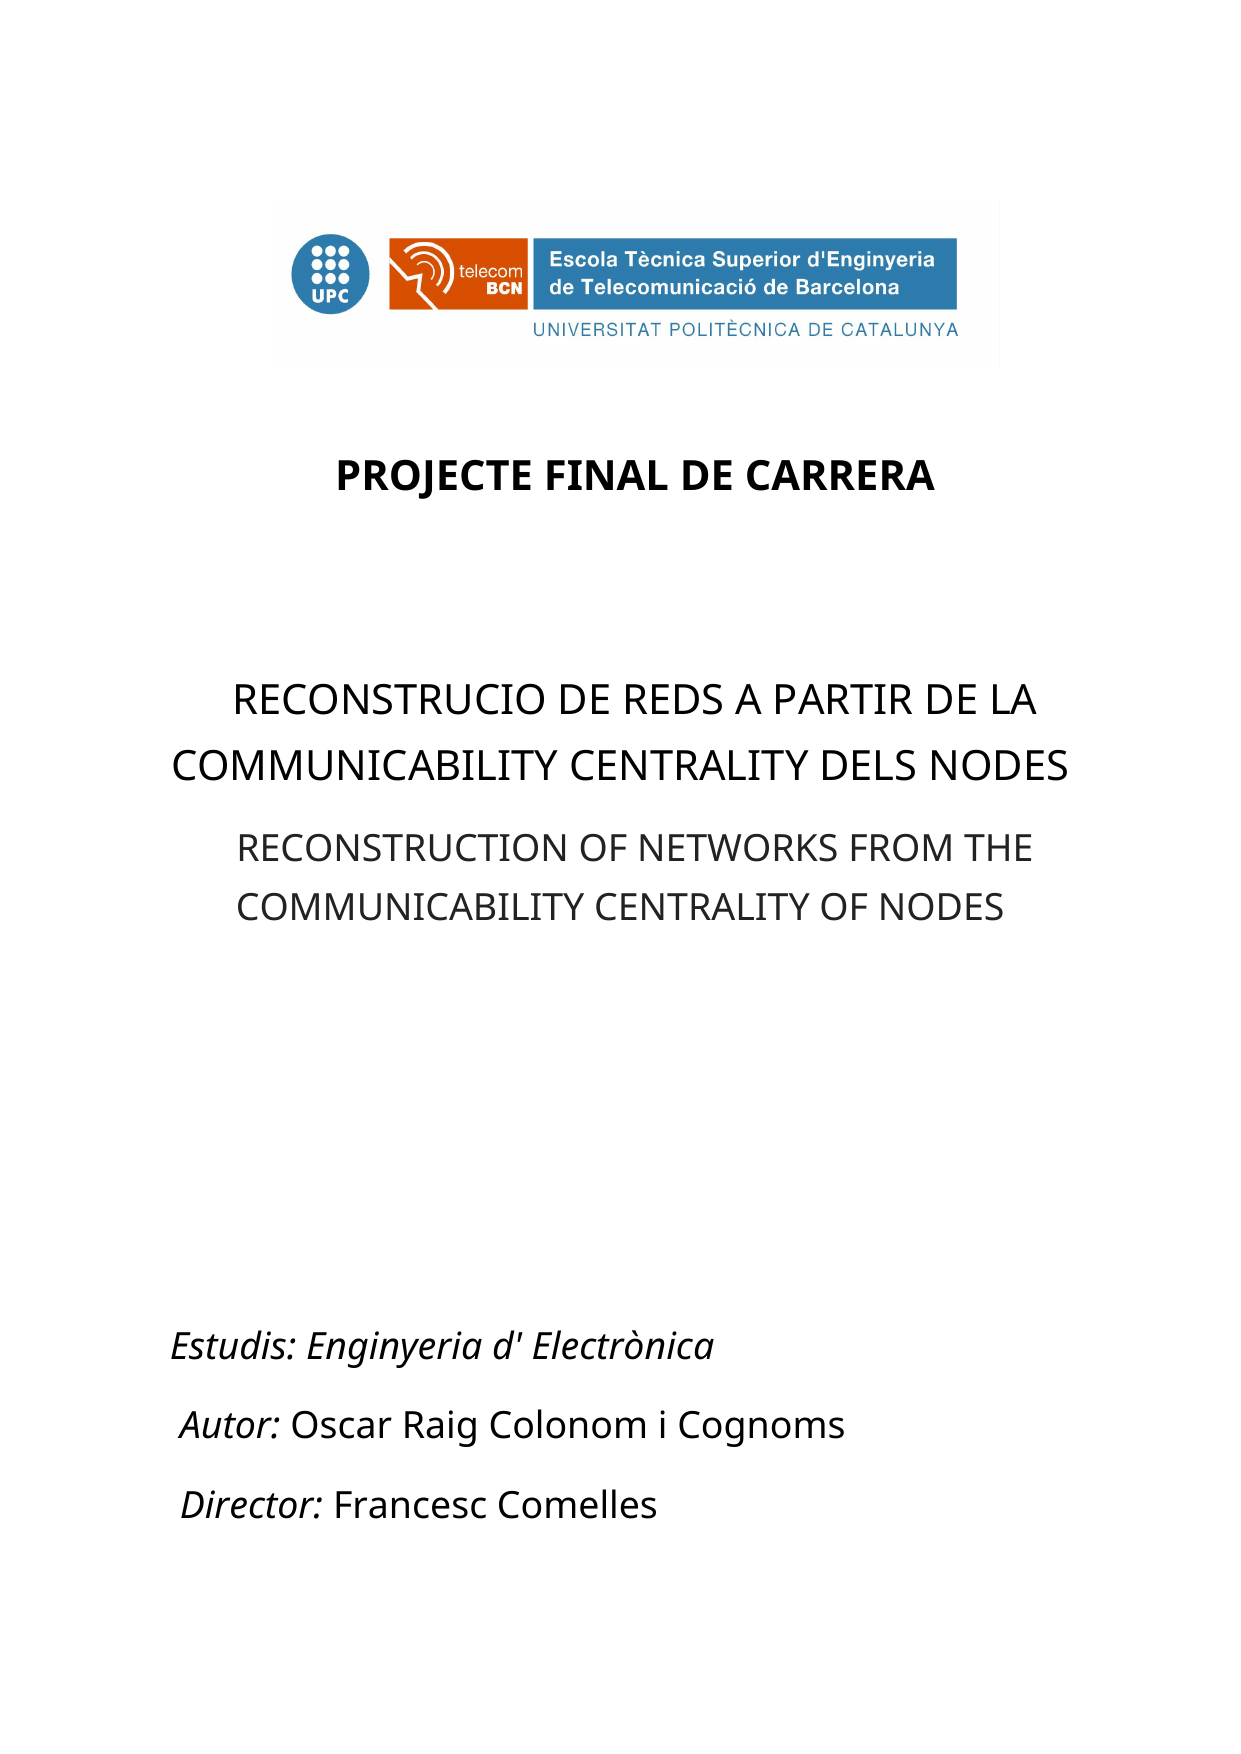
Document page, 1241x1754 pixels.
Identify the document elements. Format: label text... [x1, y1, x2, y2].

text Autor: Oscar Raig Colonom i Cognoms [150, 1399, 1090, 1450]
picture [270, 200, 1000, 367]
text Estudis: Enginyeria d' Electrònica [150, 1319, 1090, 1370]
text PROJECTE FINAL DE CARRERA [150, 446, 1090, 502]
text Director: Francesc Comelles [150, 1478, 1090, 1529]
text RECONSTRUCTION OF NETWORKS FROM THE COMMUNICABILITY CENTRALITY OF NODES [150, 821, 1090, 931]
title RECONSTRUCIO DE REDS A PARTIR DE LA COMMUNICABILITY CENTRALITY DELS NODES [150, 670, 1090, 792]
